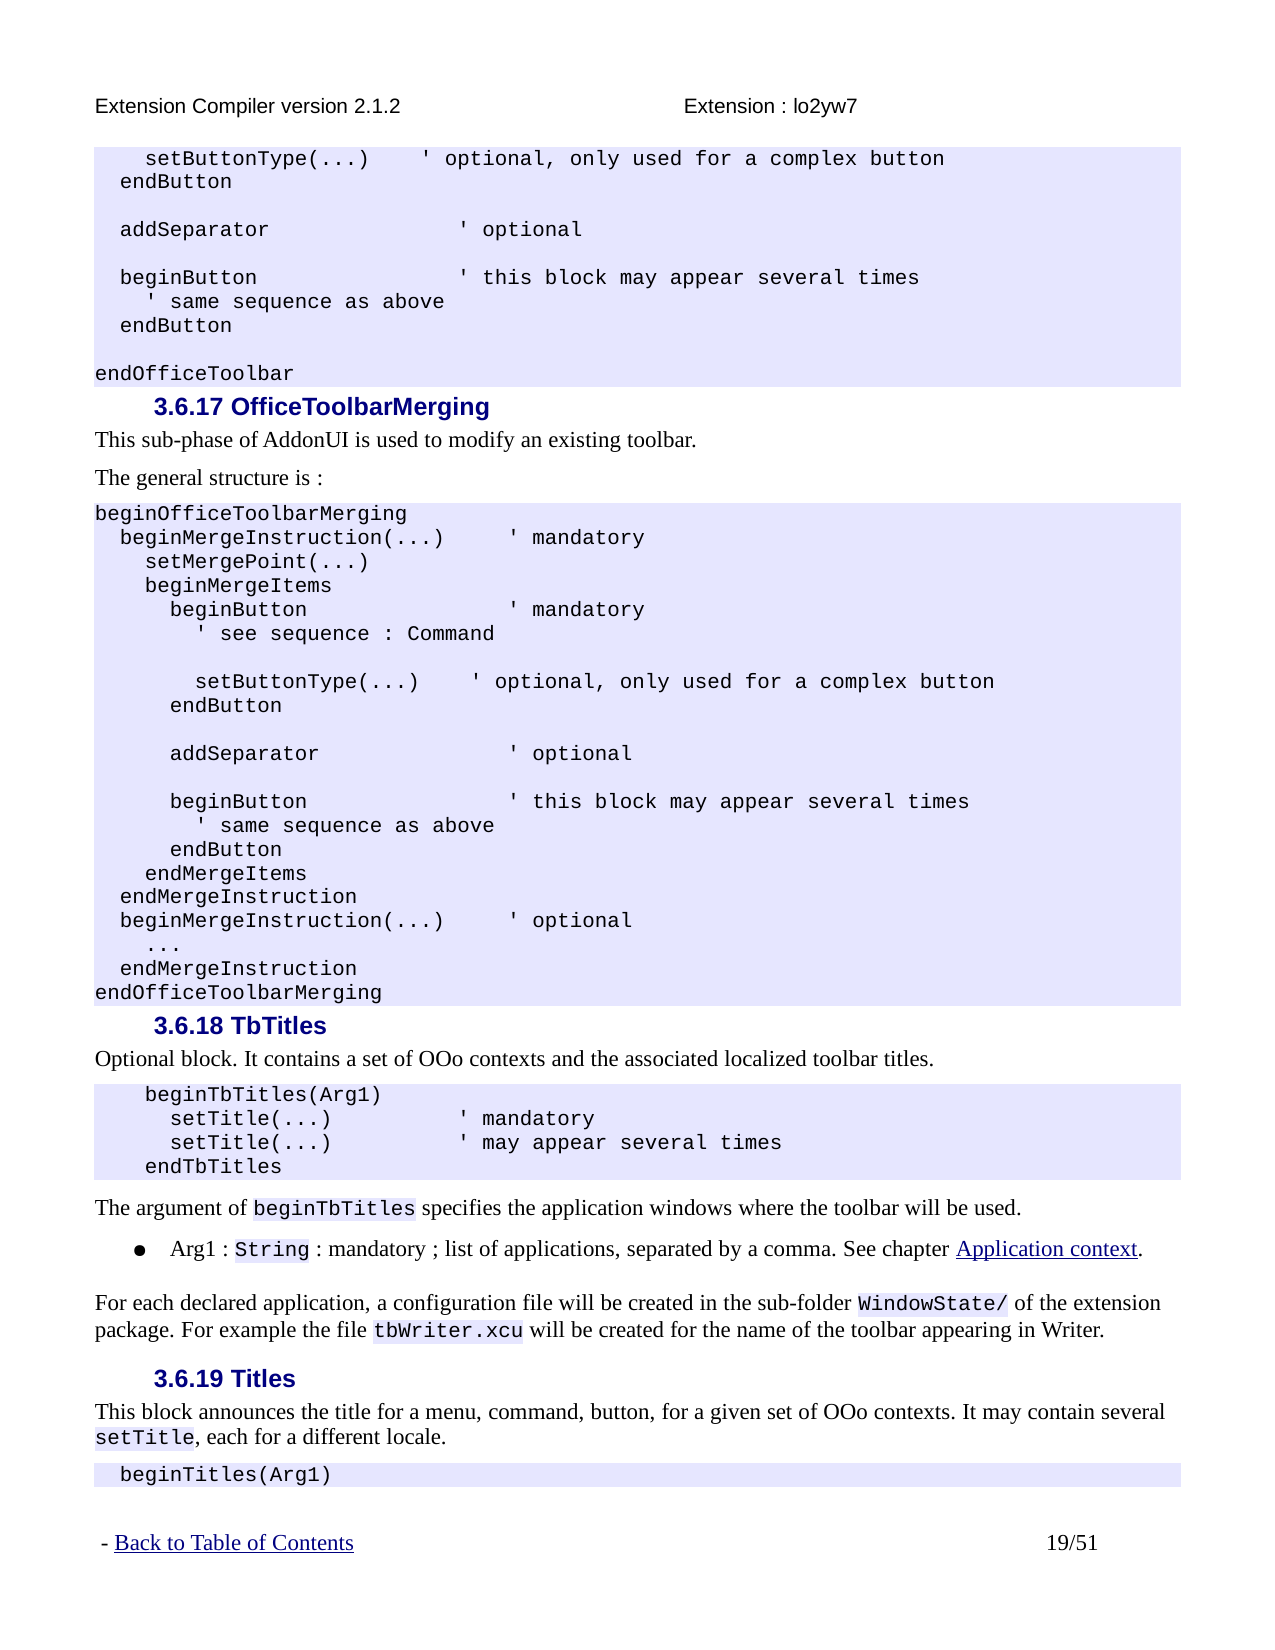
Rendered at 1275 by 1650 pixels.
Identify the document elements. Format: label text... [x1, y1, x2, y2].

text endTbTitles [94, 1156, 1181, 1180]
text beginMergeInstruction(...) ' optional [94, 910, 1181, 934]
text endMergeItems [94, 862, 1181, 886]
text Optional block. It contains a set of OOo contexts and the associated localized toolbar titles. [94, 1046, 1181, 1072]
text ' see sequence : Command [94, 623, 1181, 647]
text For each declared application, a configuration file will be created in the sub-folder WindowState/ of the extension package. For example the file tbWriter.xcu will be created for the name of the toolbar appearing in Writer. [94, 1290, 1181, 1344]
text setButtonType(...) ' optional, only used for a complex button [94, 147, 1181, 171]
text ' same sequence as above [94, 291, 1181, 315]
text beginButton ' this block may appear several times [94, 791, 1181, 814]
text endButton [94, 838, 1181, 862]
text endOfficeToolbarMerging [94, 982, 1181, 1006]
text setMergePoint(...) [94, 551, 1181, 575]
text This block announces the title for a menu, command, button, for a given set of OOo contexts. It may contain several setTitle, each for a different locale. [94, 1398, 1181, 1451]
text beginTitles(Arg1) [94, 1463, 1181, 1487]
list Arg1 : String : mandatory ; list of applications, separated by a comma. See chapter Application context. [132, 1236, 1181, 1263]
text The general structure is : [94, 465, 1181, 491]
text The argument of beginTbTitles specifies the application windows where the toolbar will be used. [94, 1194, 1181, 1221]
text beginMergeInstruction(...) ' mandatory [94, 527, 1181, 551]
text setButtonType(...) ' optional, only used for a complex button [94, 671, 1181, 695]
text endOfficeToolbar [94, 363, 1181, 387]
text endButton [94, 171, 1181, 195]
text ... [94, 934, 1181, 958]
text endButton [94, 315, 1181, 339]
text beginMergeItems [94, 575, 1181, 599]
text setTitle(...) ' may appear several times [94, 1132, 1181, 1156]
text beginButton ' mandatory [94, 599, 1181, 623]
text beginTbTitles(Arg1) [94, 1084, 1181, 1108]
text endMergeInstruction [94, 886, 1181, 910]
text addSeparator ' optional [94, 743, 1181, 767]
text setTitle(...) ' mandatory [94, 1108, 1181, 1132]
text endButton [94, 695, 1181, 719]
text This sub-phase of AddonUI is used to modify an existing toolbar. [94, 427, 1181, 452]
text addSeparator ' optional [94, 219, 1181, 243]
subtitle Titles [153, 1364, 1181, 1393]
text ' same sequence as above [94, 814, 1181, 838]
subtitle TbTitles [153, 1012, 1181, 1040]
subtitle OfficeToolbarMerging [153, 393, 1181, 421]
text beginButton ' this block may appear several times [94, 267, 1181, 291]
text beginOfficeToolbarMerging [94, 503, 1181, 527]
text endMergeInstruction [94, 958, 1181, 982]
